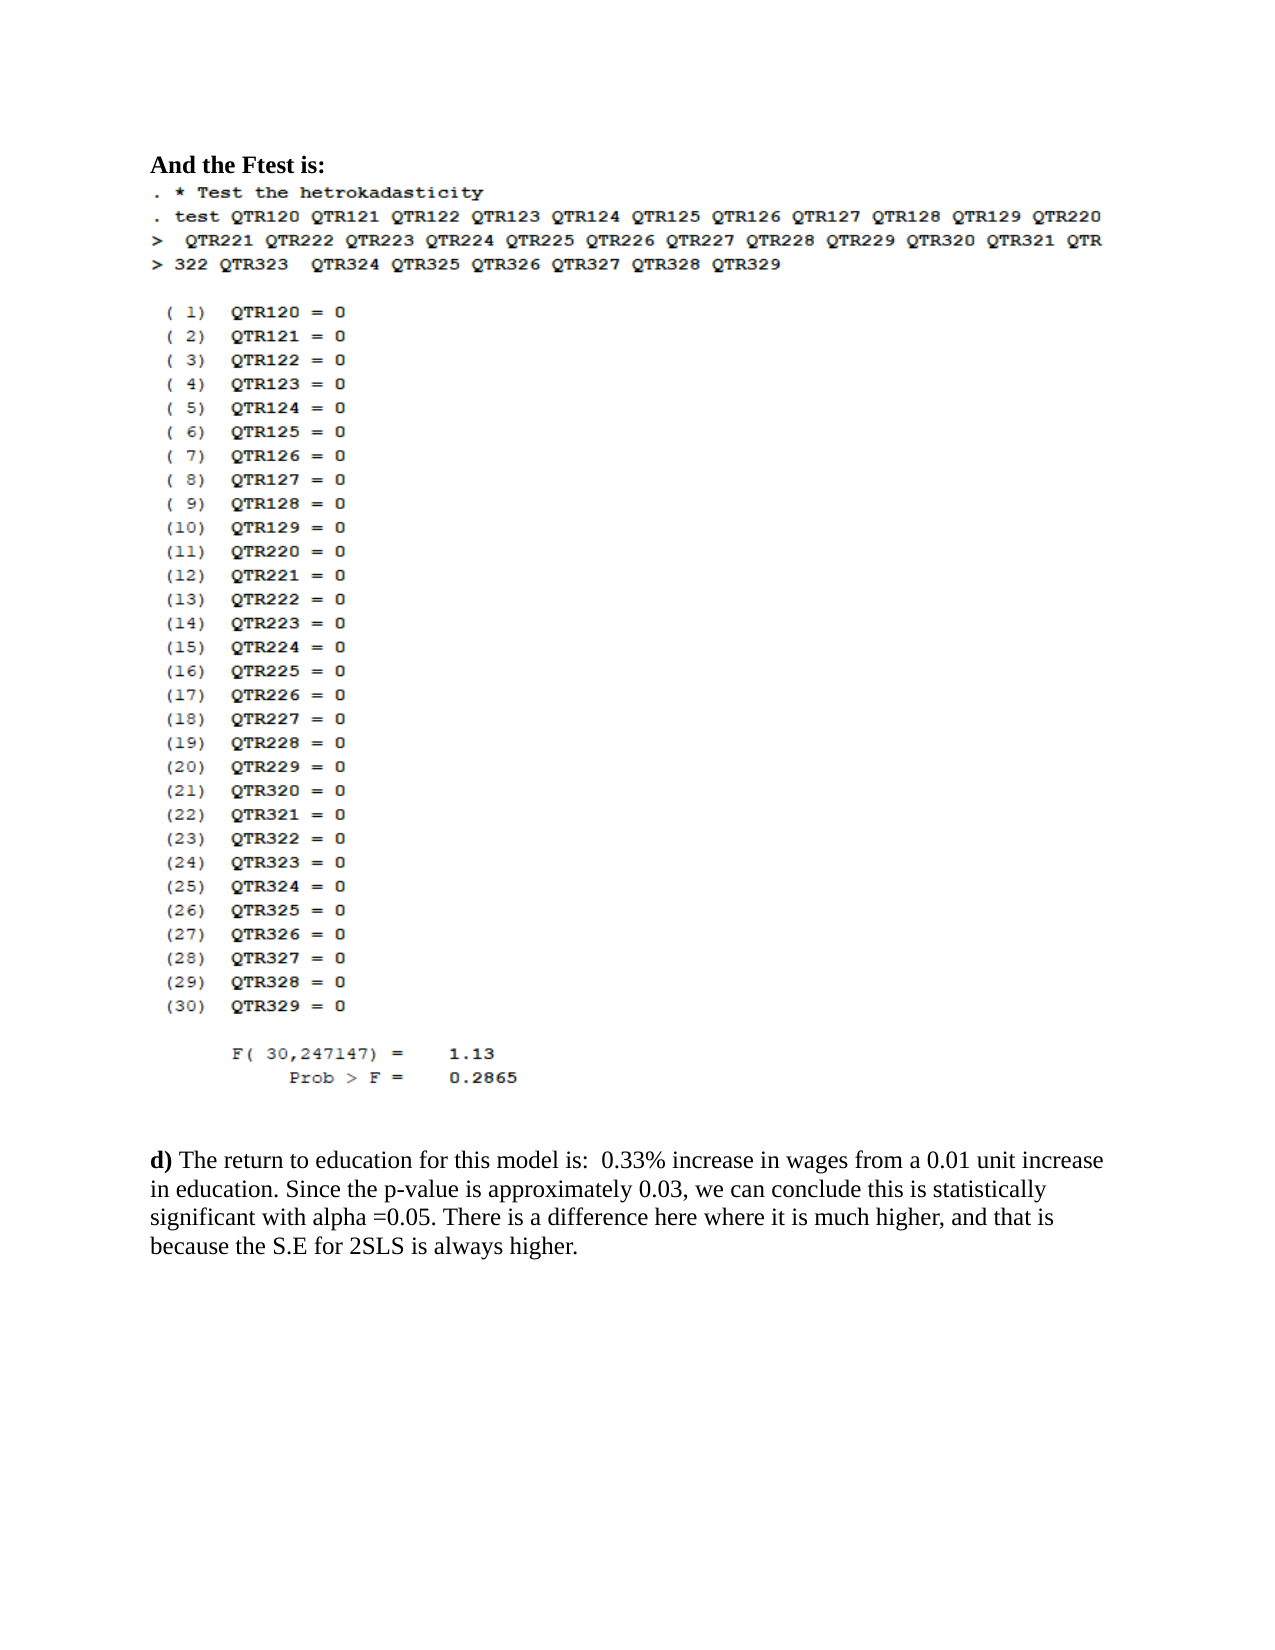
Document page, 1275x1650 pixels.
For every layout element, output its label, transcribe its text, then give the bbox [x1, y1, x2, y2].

text d) The return to education for this model is: 0.33% increase in wages from a 0.01 unit increase in education. Since the p-value is approximately 0.03, we can conclude this is statistically significant with alpha =0.05. There is a difference here where it is much higher, and that is because the S.E for 2SLS is always higher. [150, 1145, 1125, 1260]
text And the Ftest is: [150, 150, 1125, 178]
picture [150, 178, 1125, 1115]
